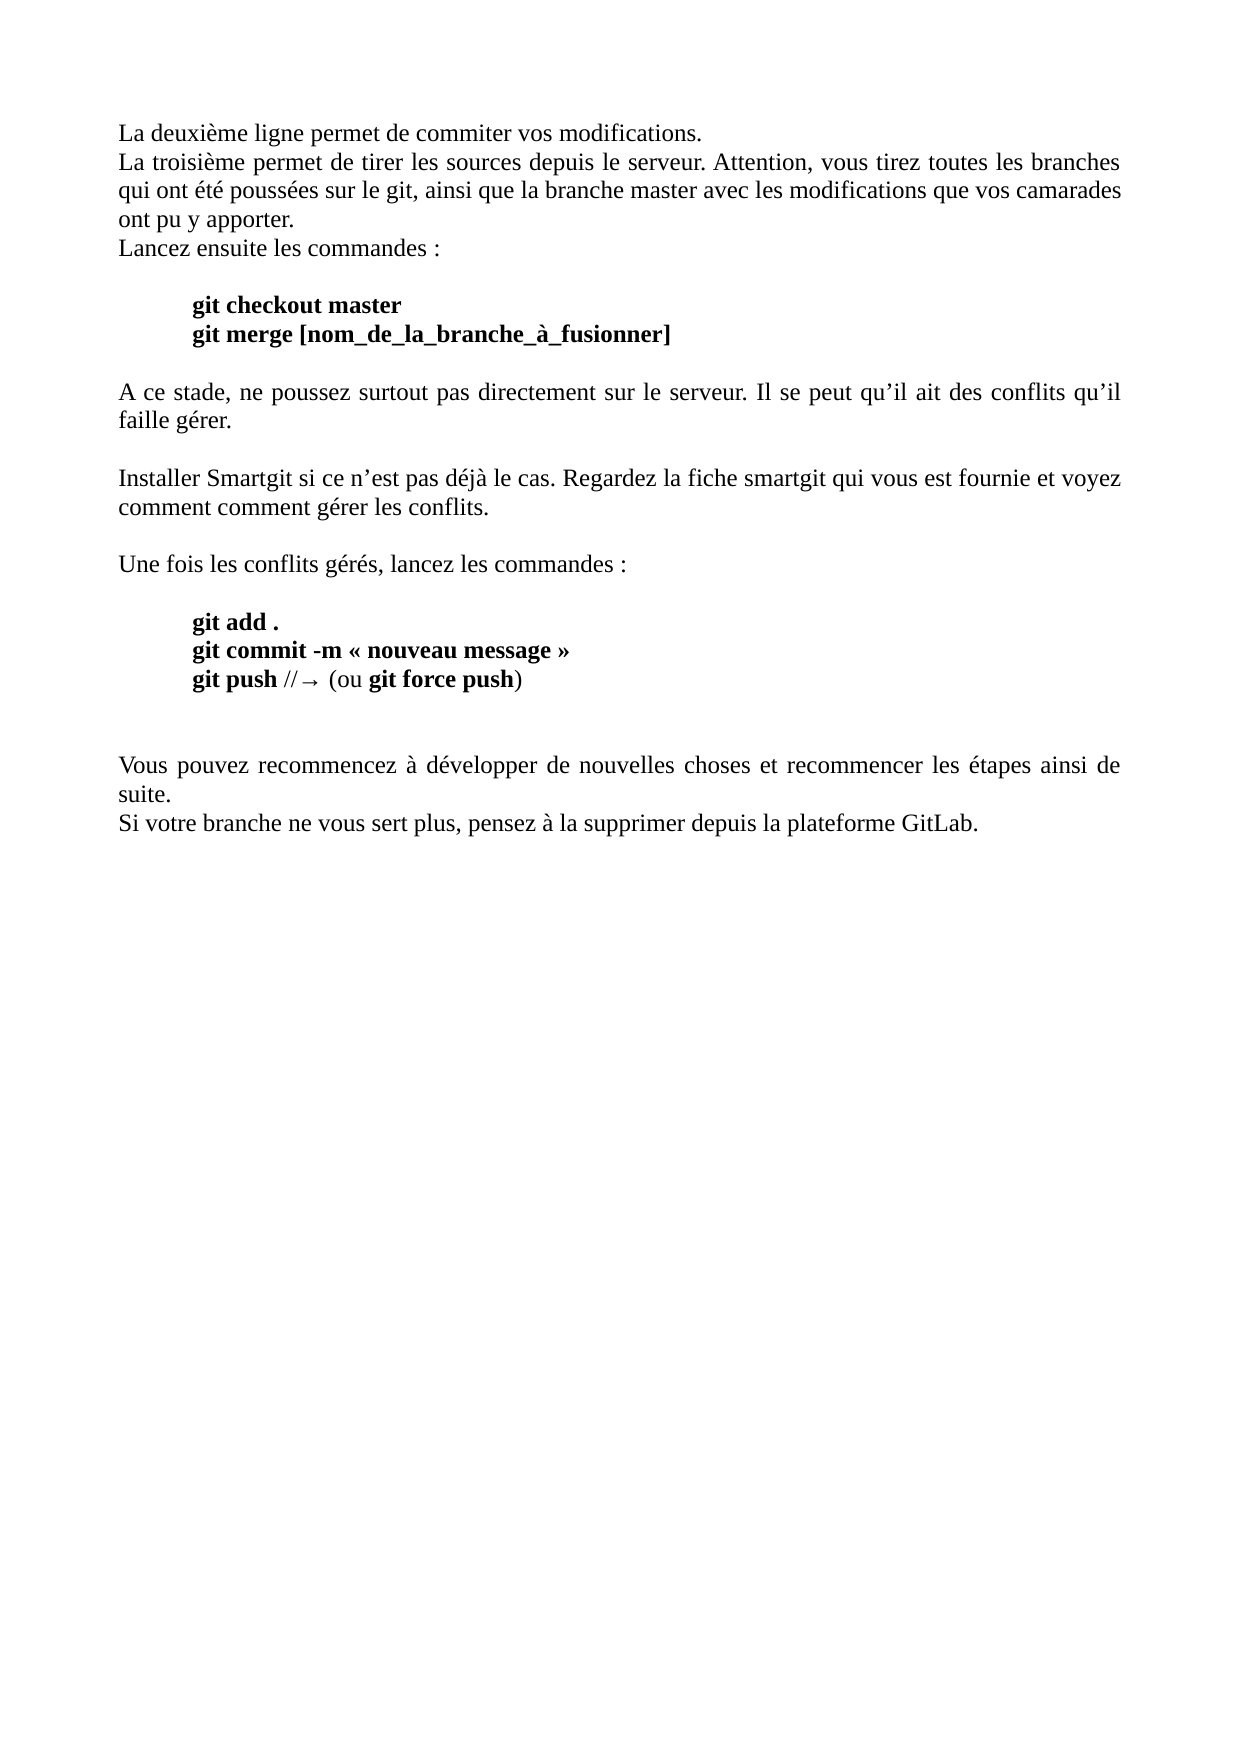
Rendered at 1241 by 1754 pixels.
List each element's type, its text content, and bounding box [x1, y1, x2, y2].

text A ce stade, ne poussez surtout pas directement sur le serveur. Il se peut qu’il ait des conflits qu’il faille gérer. [118, 377, 1122, 434]
text Vous pouvez recommencez à développer de nouvelles choses et recommencer les étapes ainsi de suite. [118, 751, 1122, 808]
text Lancez ensuite les commandes : [118, 233, 1122, 262]
text Une fois les conflits gérés, lancez les commandes : [118, 549, 1122, 578]
text La deuxième ligne permet de commiter vos modifications. [118, 118, 1122, 147]
text git push //→ (ou git force push) [118, 664, 1122, 693]
text git checkout master [118, 291, 1122, 319]
text Installer Smartgit si ce n’est pas déjà le cas. Regardez la fiche smartgit qui vous est fournie et voyez comment comment gérer les conflits. [118, 463, 1122, 521]
text git commit -m « nouveau message » [118, 636, 1122, 664]
text git merge [nom_de_la_branche_à_fusionner] [118, 319, 1122, 348]
text git add . [118, 607, 1122, 636]
text La troisième permet de tirer les sources depuis le serveur. Attention, vous tirez toutes les branches qui ont été poussées sur le git, ainsi que la branche master avec les modifications que vos camarades ont pu y apporter. [118, 147, 1122, 233]
text Si votre branche ne vous sert plus, pensez à la supprimer depuis la plateforme GitLab. [118, 808, 1122, 837]
